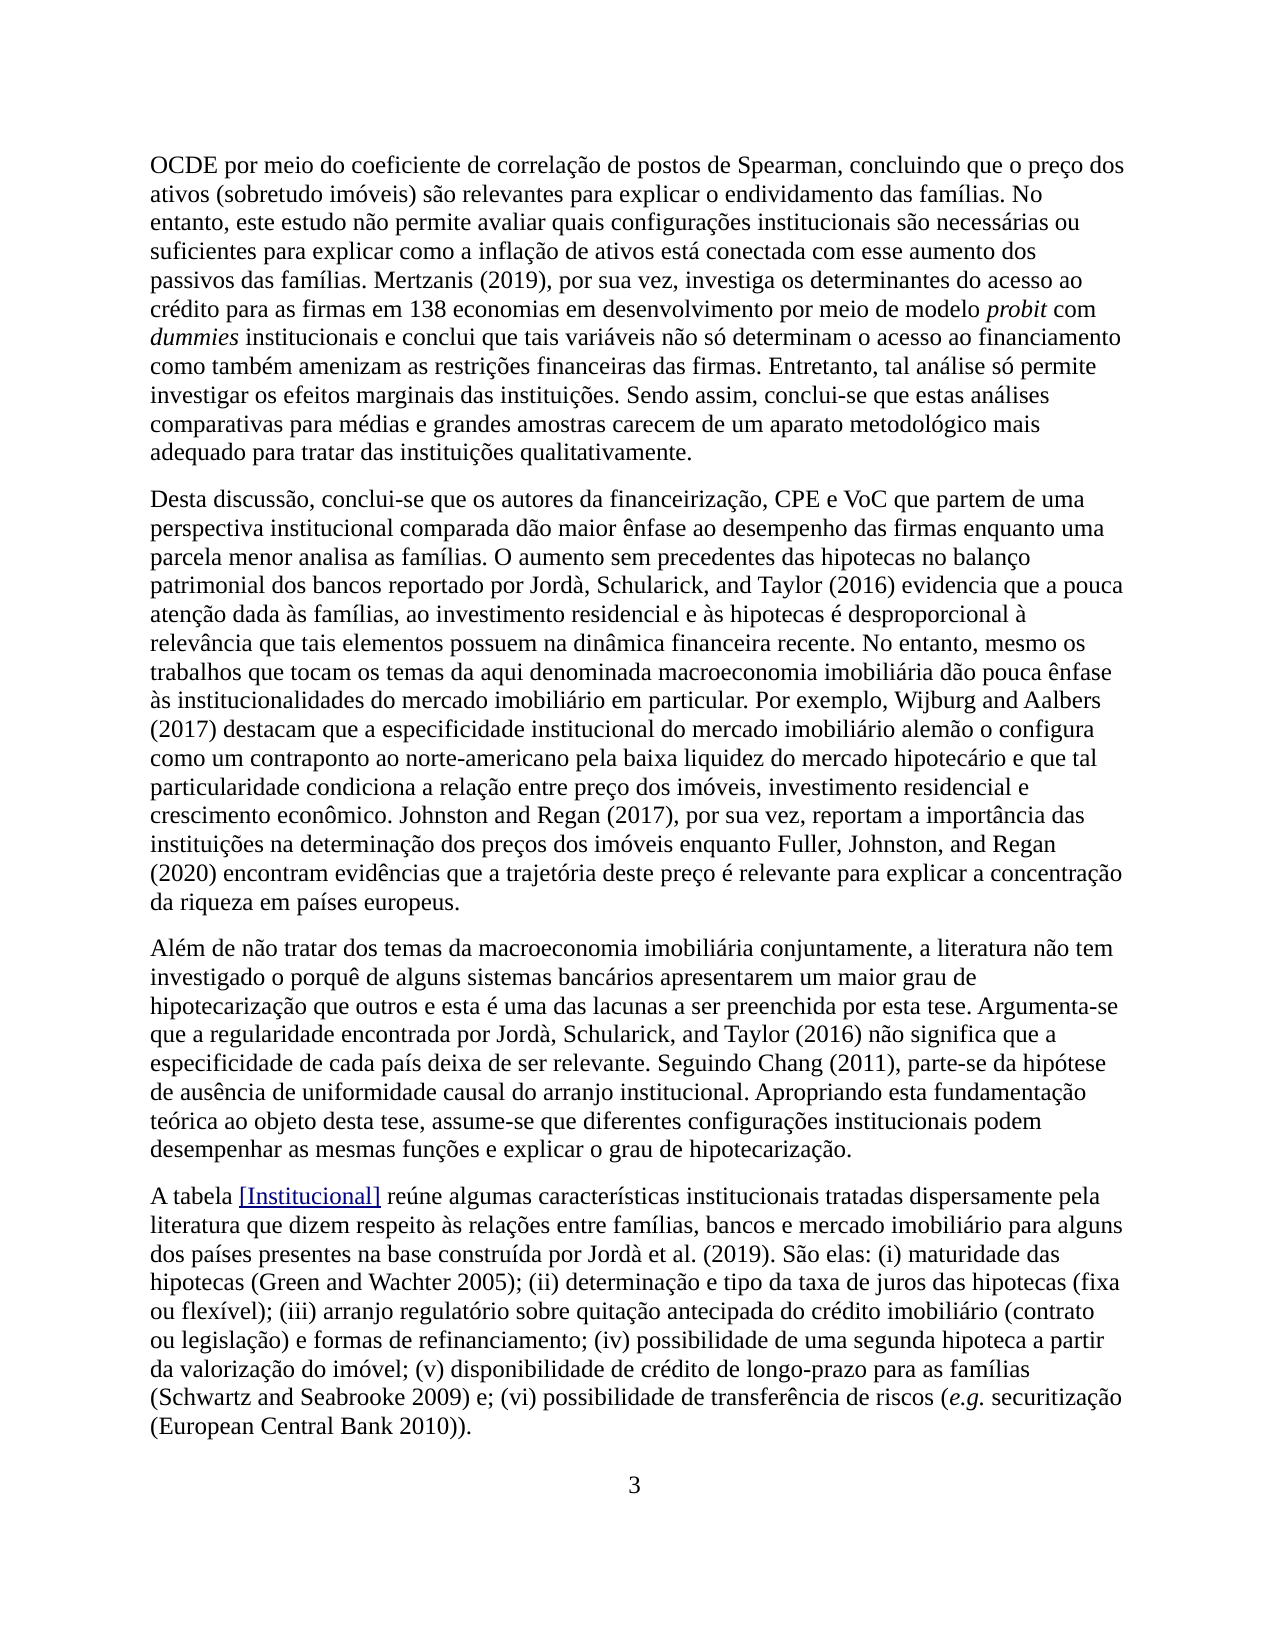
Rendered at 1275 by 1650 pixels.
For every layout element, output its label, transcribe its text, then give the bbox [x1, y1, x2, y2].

text A tabela [Institucional] reúne algumas características institucionais tratadas dispersamente pela literatura que dizem respeito às relações entre famílias, bancos e mercado imobiliário para alguns dos países presentes na base construída por Jordà et al. (2019). São elas: (i) maturidade das hipotecas (Green and Wachter 2005); (ii) determinação e tipo da taxa de juros das hipotecas (fixa ou flexível); (iii) arranjo regulatório sobre quitação antecipada do crédito imobiliário (contrato ou legislação) e formas de refinanciamento; (iv) possibilidade de uma segunda hipoteca a partir da valorização do imóvel; (v) disponibilidade de crédito de longo-prazo para as famílias (Schwartz and Seabrooke 2009) e; (vi) possibilidade de transferência de riscos (e.g. securitização (European Central Bank 2010)). [150, 1181, 1125, 1440]
text Além de não tratar dos temas da macroeconomia imobiliária conjuntamente, a literatura não tem investigado o porquê de alguns sistemas bancários apresentarem um maior grau de hipotecarização que outros e esta é uma das lacunas a ser preenchida por esta tese. Argumenta-se que a regularidade encontrada por Jordà, Schularick, and Taylor (2016) não significa que a especificidade de cada país deixa de ser relevante. Seguindo Chang (2011), parte-se da hipótese de ausência de uniformidade causal do arranjo institucional. Apropriando esta fundamentação teórica ao objeto desta tese, assume-se que diferentes configurações institucionais podem desempenhar as mesmas funções e explicar o grau de hipotecarização. [150, 933, 1125, 1163]
text OCDE por meio do coeficiente de correlação de postos de Spearman, concluindo que o preço dos ativos (sobretudo imóveis) são relevantes para explicar o endividamento das famílias. No entanto, este estudo não permite avaliar quais configurações institucionais são necessárias ou suficientes para explicar como a inflação de ativos está conectada com esse aumento dos passivos das famílias. Mertzanis (2019), por sua vez, investiga os determinantes do acesso ao crédito para as firmas em 138 economias em desenvolvimento por meio de modelo probit com dummies institucionais e conclui que tais variáveis não só determinam o acesso ao financiamento como também amenizam as restrições financeiras das firmas. Entretanto, tal análise só permite investigar os efeitos marginais das instituições. Sendo assim, conclui-se que estas análises comparativas para médias e grandes amostras carecem de um aparato metodológico mais adequado para tratar das instituições qualitativamente. [150, 150, 1125, 466]
text Desta discussão, conclui-se que os autores da financeirização, CPE e VoC que partem de uma perspectiva institucional comparada dão maior ênfase ao desempenho das firmas enquanto uma parcela menor analisa as famílias. O aumento sem precedentes das hipotecas no balanço patrimonial dos bancos reportado por Jordà, Schularick, and Taylor (2016) evidencia que a pouca atenção dada às famílias, ao investimento residencial e às hipotecas é desproporcional à relevância que tais elementos possuem na dinâmica financeira recente. No entanto, mesmo os trabalhos que tocam os temas da aqui denominada macroeconomia imobiliária dão pouca ênfase às institucionalidades do mercado imobiliário em particular. Por exemplo, Wijburg and Aalbers (2017) destacam que a especificidade institucional do mercado imobiliário alemão o configura como um contraponto ao norte-americano pela baixa liquidez do mercado hipotecário e que tal particularidade condiciona a relação entre preço dos imóveis, investimento residencial e crescimento econômico. Johnston and Regan (2017), por sua vez, reportam a importância das instituições na determinação dos preços dos imóveis enquanto Fuller, Johnston, and Regan (2020) encontram evidências que a trajetória deste preço é relevante para explicar a concentração da riqueza em países europeus. [150, 484, 1125, 915]
